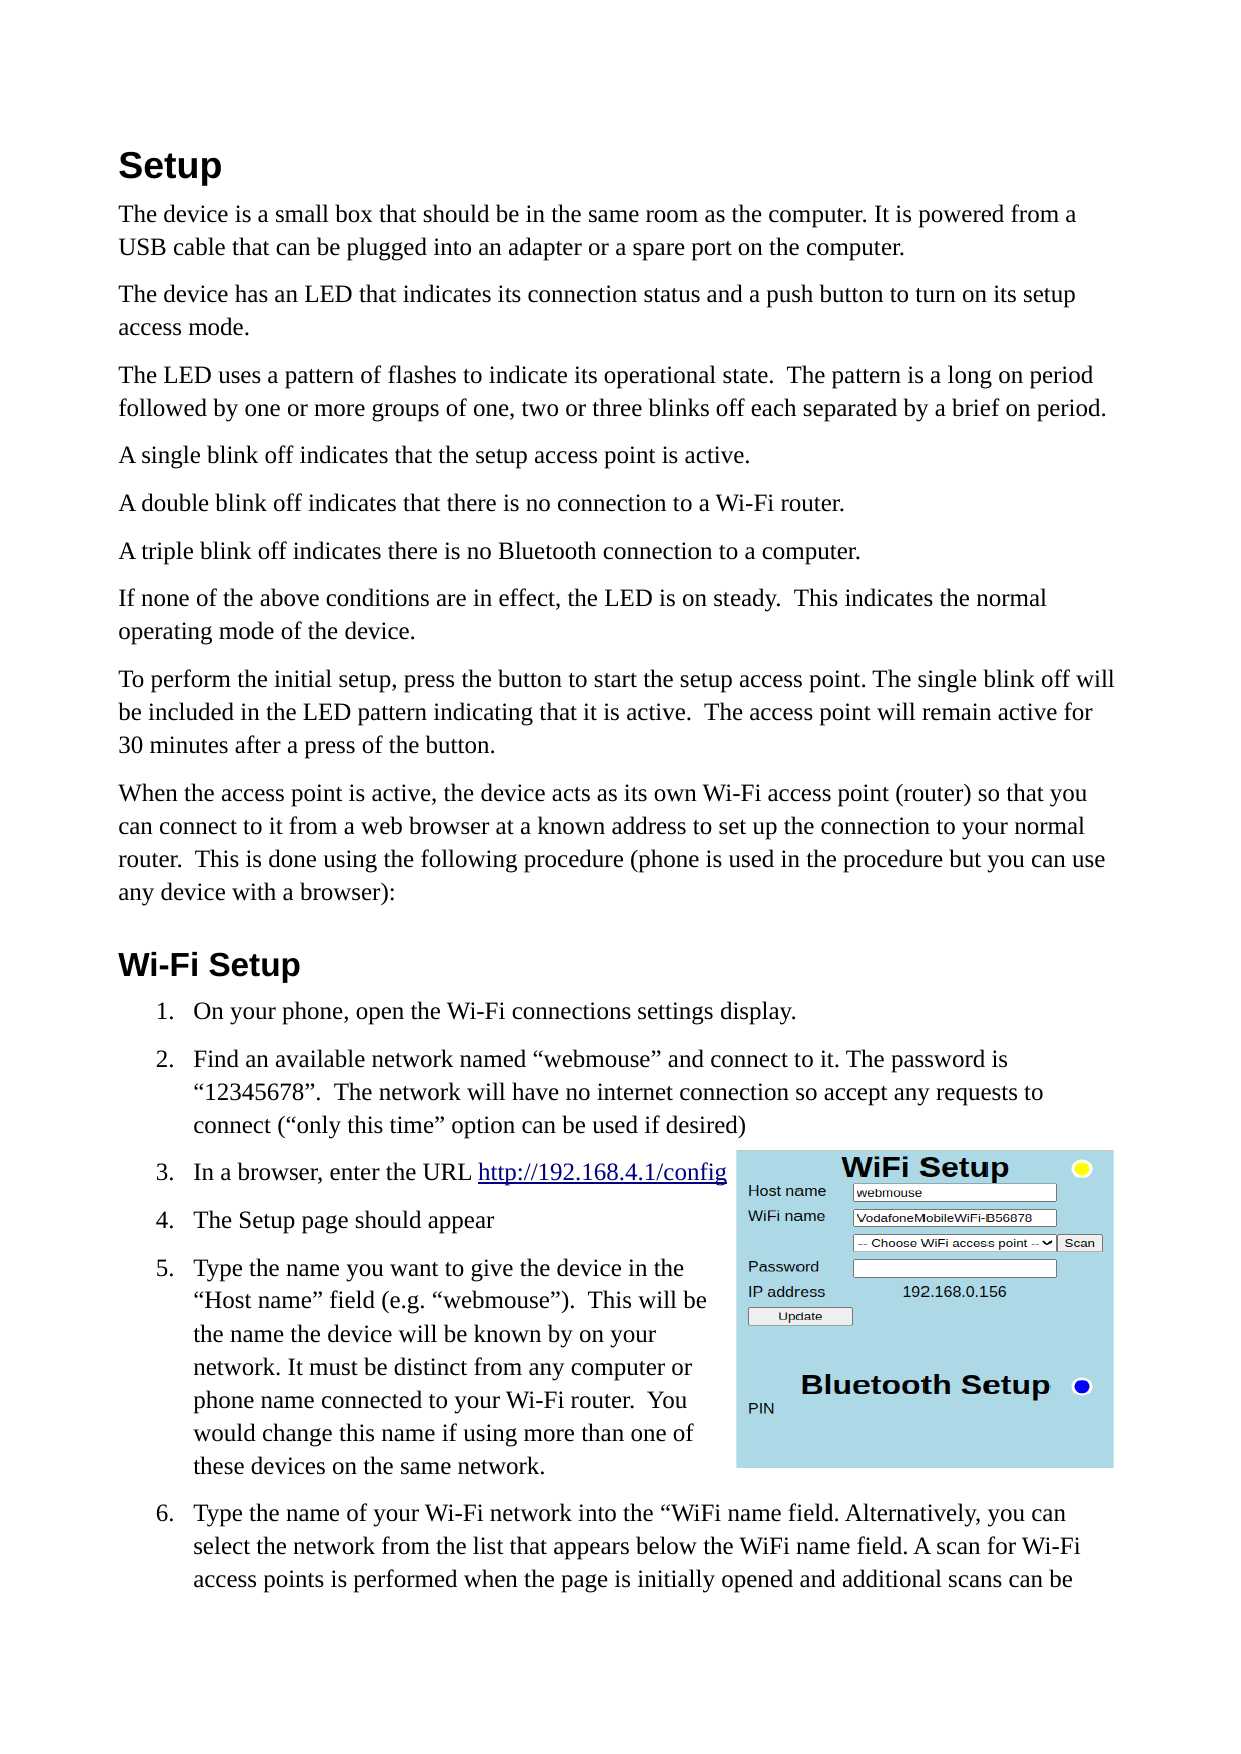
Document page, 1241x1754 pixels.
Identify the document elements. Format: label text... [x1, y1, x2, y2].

list Type the name you want to give the device in the “Host name” field (e.g. “webmouse”). This will be the name the device will be known by on your network. It must be distinct from any computer or phone name connected to your Wi-Fi router. You would change this name if using more than one of these devices on the same network. [156, 1253, 1122, 1479]
text The LED uses a pattern of flashes to indicate its operational state. The pattern is a long on period followed by one or more groups of one, two or three blinks off each separated by a brief on period. [118, 360, 1122, 422]
subtitle Wi-Fi Setup [118, 945, 1122, 984]
text A double blink off indicates that there is no connection to a Wi-Fi router. [118, 488, 1122, 517]
picture [736, 1150, 1114, 1468]
list The Setup page should appear [156, 1205, 736, 1234]
list On your phone, open the Wi-Fi connections settings display. [156, 996, 1122, 1025]
text The device has an LED that indicates its connection status and a push button to turn on its setup access mode. [118, 279, 1122, 341]
text If none of the above conditions are in effect, the LED is on steady. This indicates the normal operating mode of the device. [118, 583, 1122, 645]
list In a browser, enter the URL http://192.168.4.1/config [156, 1157, 736, 1186]
text A triple blink off indicates there is no Bluetooth connection to a computer. [118, 536, 1122, 564]
subtitle Setup [118, 143, 1122, 186]
text When the access point is active, the device acts as its own Wi-Fi access point (router) so that you can connect to it from a web browser at a known address to set up the connection to your normal router. This is done using the following procedure (phone is used in the procedure but you can use any device with a browser): [118, 778, 1122, 906]
text To perform the initial setup, press the button to start the setup access point. The single blink off will be included in the LED pattern indicating that it is active. The access point will remain active for 30 minutes after a press of the button. [118, 664, 1122, 759]
text A single blink off indicates that the setup access point is active. [118, 441, 1122, 469]
list Type the name of your Wi-Fi network into the “WiFi name field. Alternatively, you can select the network from the list that appears below the WiFi name field. A scan for Wi-Fi access points is performed when the page is initially opened and additional scans can be [156, 1498, 1122, 1593]
list Find an available network named “webmouse” and connect to it. The password is “12345678”. The network will have no internet connection so accept any requests to connect (“only this time” option can be used if desired) [156, 1044, 1122, 1138]
text The device is a small box that should be in the same room as the computer. It is powered from a USB cable that can be plugged into an adapter or a spare port on the computer. [118, 199, 1122, 261]
